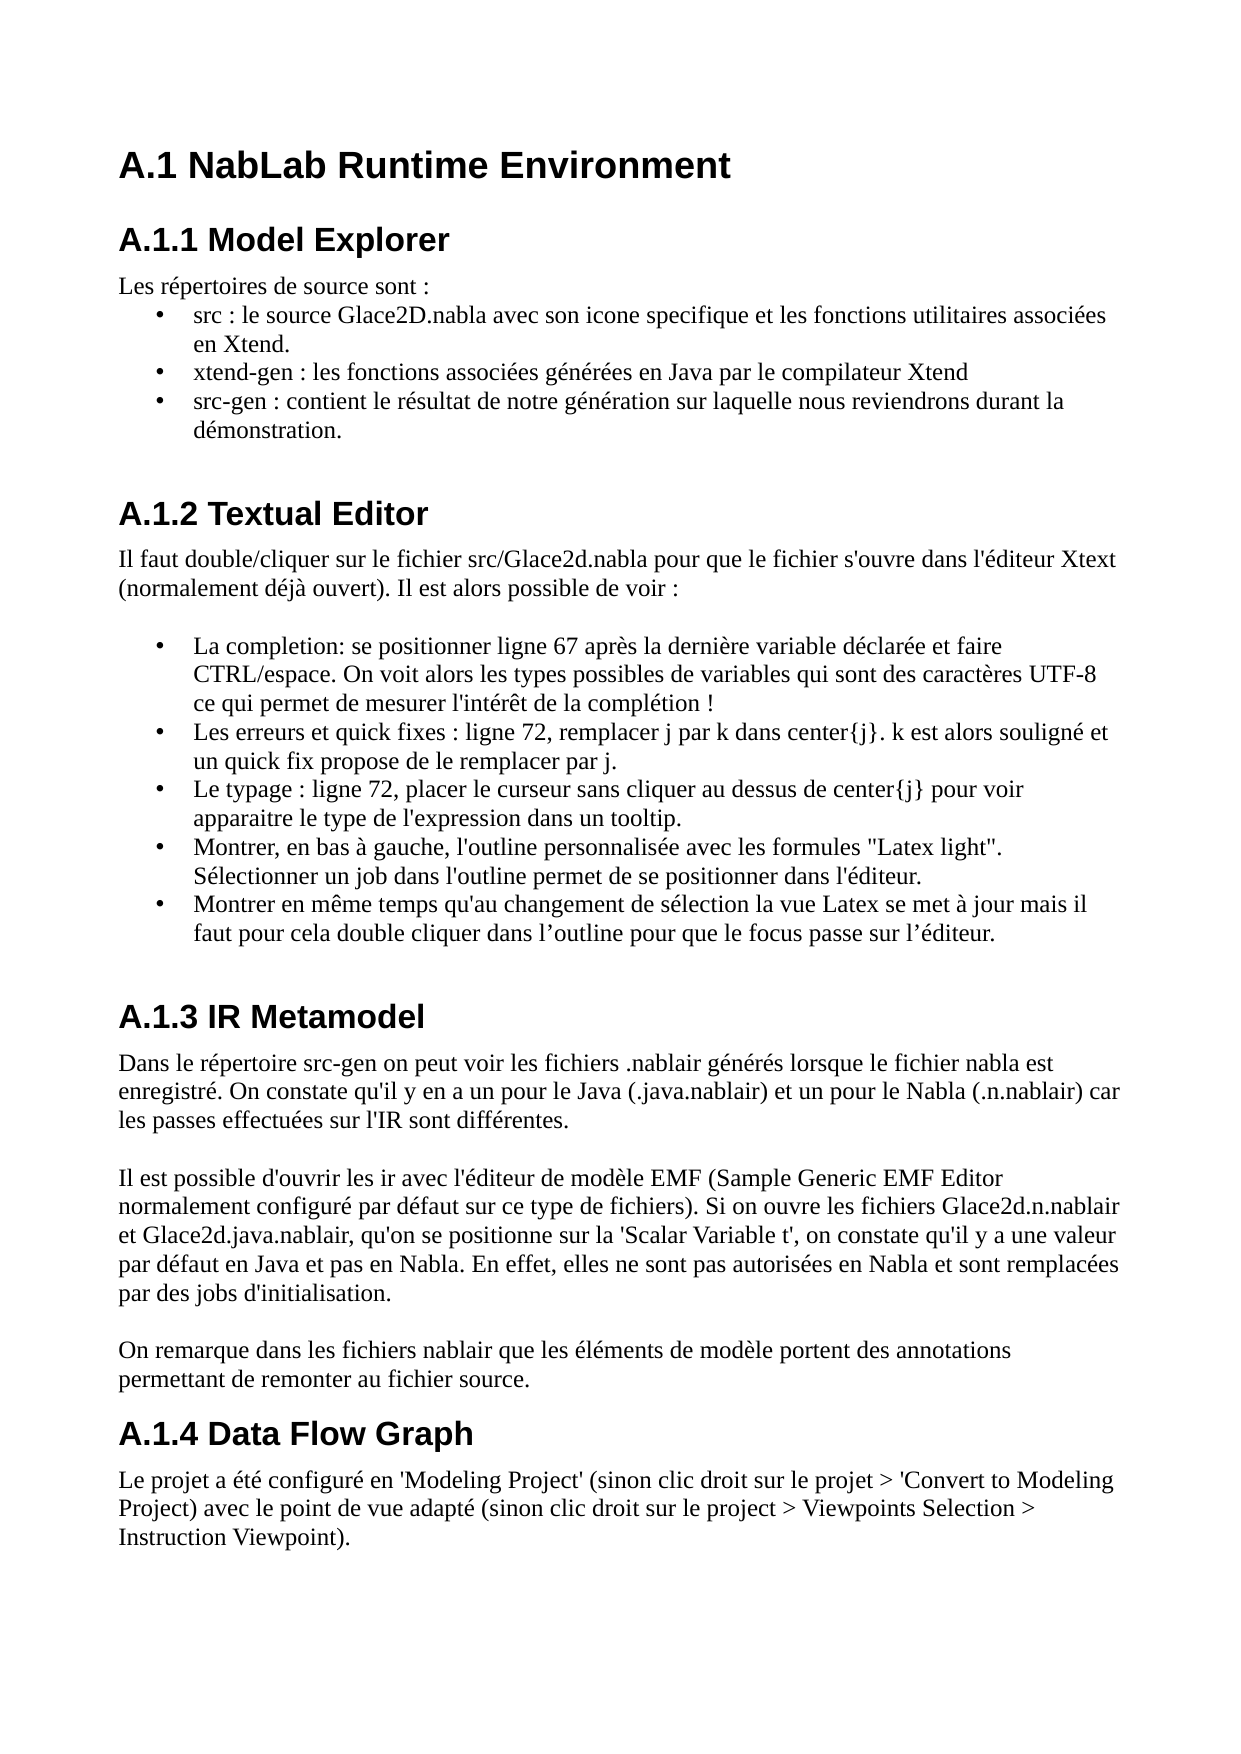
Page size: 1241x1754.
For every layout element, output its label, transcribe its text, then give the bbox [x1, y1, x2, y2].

list Montrer en même temps qu'au changement de sélection la vue Latex se met à jour mais il faut pour cela double cliquer dans l’outline pour que le focus passe sur l’éditeur. [156, 889, 1122, 947]
text Il est possible d'ouvrir les ir avec l'éditeur de modèle EMF (Sample Generic EMF Editor normalement configuré par défaut sur ce type de fichiers). Si on ouvre les fichiers Glace2d.n.nablair et Glace2d.java.nablair, qu'on se positionne sur la 'Scalar Variable t', on constate qu'il y a une valeur par défaut en Java et pas en Nabla. En effet, elles ne sont pas autorisées en Nabla et sont remplacées par des jobs d'initialisation. [118, 1163, 1122, 1306]
text Les répertoires de source sont : [118, 271, 1122, 300]
subtitle A.1.4 Data Flow Graph [118, 1413, 1122, 1452]
text Le projet a été configuré en 'Modeling Project' (sinon clic droit sur le projet > 'Convert to Modeling Project) avec le point de vue adapté (sinon clic droit sur le project > Viewpoints Selection > Instruction Viewpoint). [118, 1465, 1122, 1551]
list Le typage : ligne 72, placer le curseur sans cliquer au dessus de center{j} pour voir apparaitre le type de l'expression dans un tooltip. [156, 774, 1122, 832]
subtitle A.1.3 IR Metamodel [118, 997, 1122, 1035]
list xtend-gen : les fonctions associées générées en Java par le compilateur Xtend [156, 357, 1122, 386]
list Montrer, en bas à gauche, l'outline personnalisée avec les formules "Latex light". Sélectionner un job dans l'outline permet de se positionner dans l'éditeur. [156, 832, 1122, 889]
list La completion: se positionner ligne 67 après la dernière variable déclarée et faire CTRL/espace. On voit alors les types possibles de variables qui sont des caractères UTF-8 ce qui permet de mesurer l'intérêt de la complétion ! [156, 631, 1122, 717]
list src : le source Glace2D.nabla avec son icone specifique et les fonctions utilitaires associées en Xtend. [156, 300, 1122, 357]
subtitle A.1 NabLab Runtime Environment [118, 143, 1122, 187]
text Dans le répertoire src-gen on peut voir les fichiers .nablair générés lorsque le fichier nabla est enregistré. On constate qu'il y en a un pour le Java (.java.nablair) et un pour le Nabla (.n.nablair) car les passes effectuées sur l'IR sont différentes. [118, 1048, 1122, 1134]
text Il faut double/cliquer sur le fichier src/Glace2d.nabla pour que le fichier s'ouvre dans l'éditeur Xtext (normalement déjà ouvert). Il est alors possible de voir : [118, 544, 1122, 602]
list Les erreurs et quick fixes : ligne 72, remplacer j par k dans center{j}. k est alors souligné et un quick fix propose de le remplacer par j. [156, 717, 1122, 774]
subtitle A.1.1 Model Explorer [118, 220, 1122, 259]
list src-gen : contient le résultat de notre génération sur laquelle nous reviendrons durant la démonstration. [156, 386, 1122, 444]
text On remarque dans les fichiers nablair que les éléments de modèle portent des annotations permettant de remonter au fichier source. [118, 1335, 1122, 1393]
subtitle A.1.2 Textual Editor [118, 493, 1122, 532]
